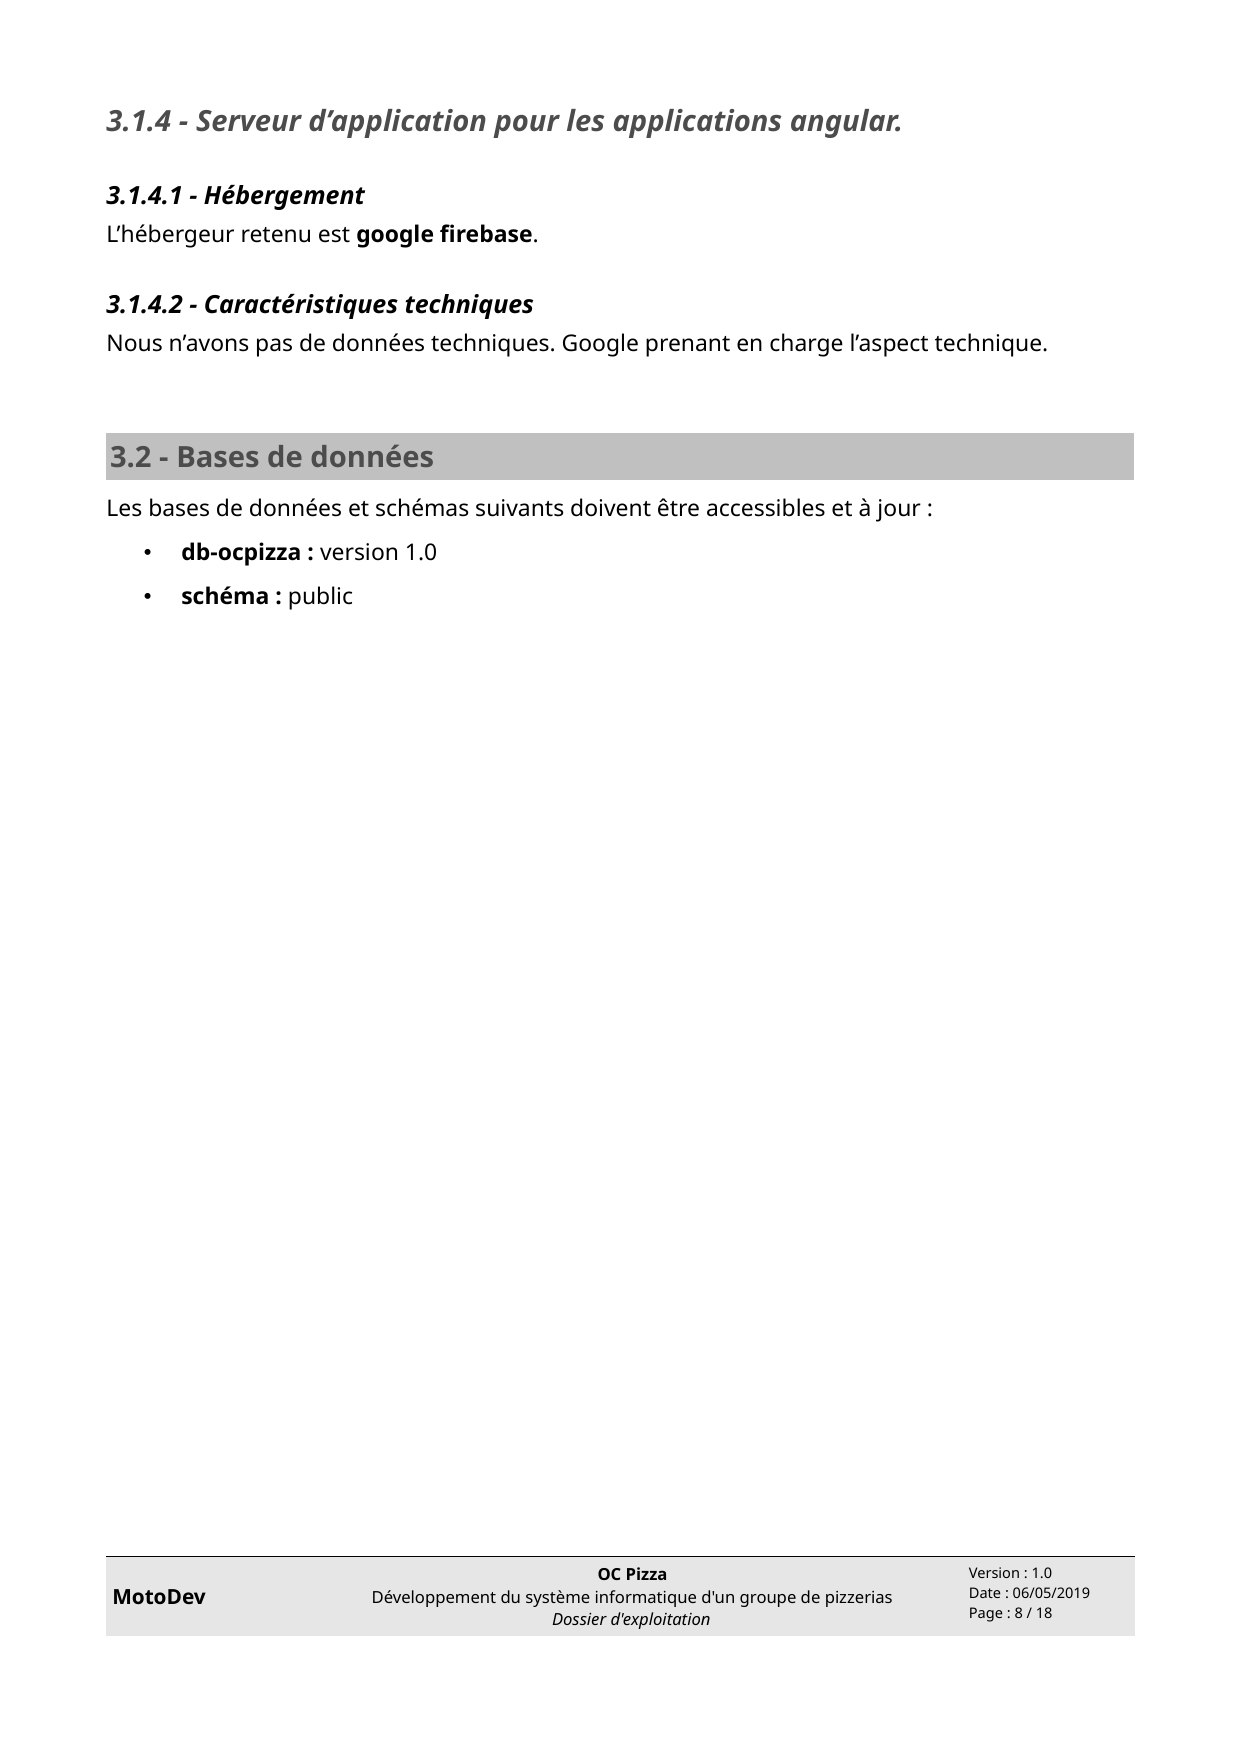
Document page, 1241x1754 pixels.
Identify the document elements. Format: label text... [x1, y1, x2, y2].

text Nous n’avons pas de données techniques. Google prenant en charge l’aspect technique. [106, 327, 1134, 358]
text L’hébergeur retenu est google firebase. [106, 218, 1134, 249]
list db-ocpizza : version 1.0 [144, 536, 1134, 567]
subtitle Caractéristiques techniques [106, 287, 1134, 321]
subtitle Serveur d’application pour les applications angular. [106, 100, 1134, 140]
subtitle Hébergement [106, 177, 1134, 212]
text Les bases de données et schémas suivants doivent être accessibles et à jour : [106, 492, 1134, 523]
list schéma : public [144, 580, 1134, 611]
subtitle Bases de données [107, 434, 1133, 479]
